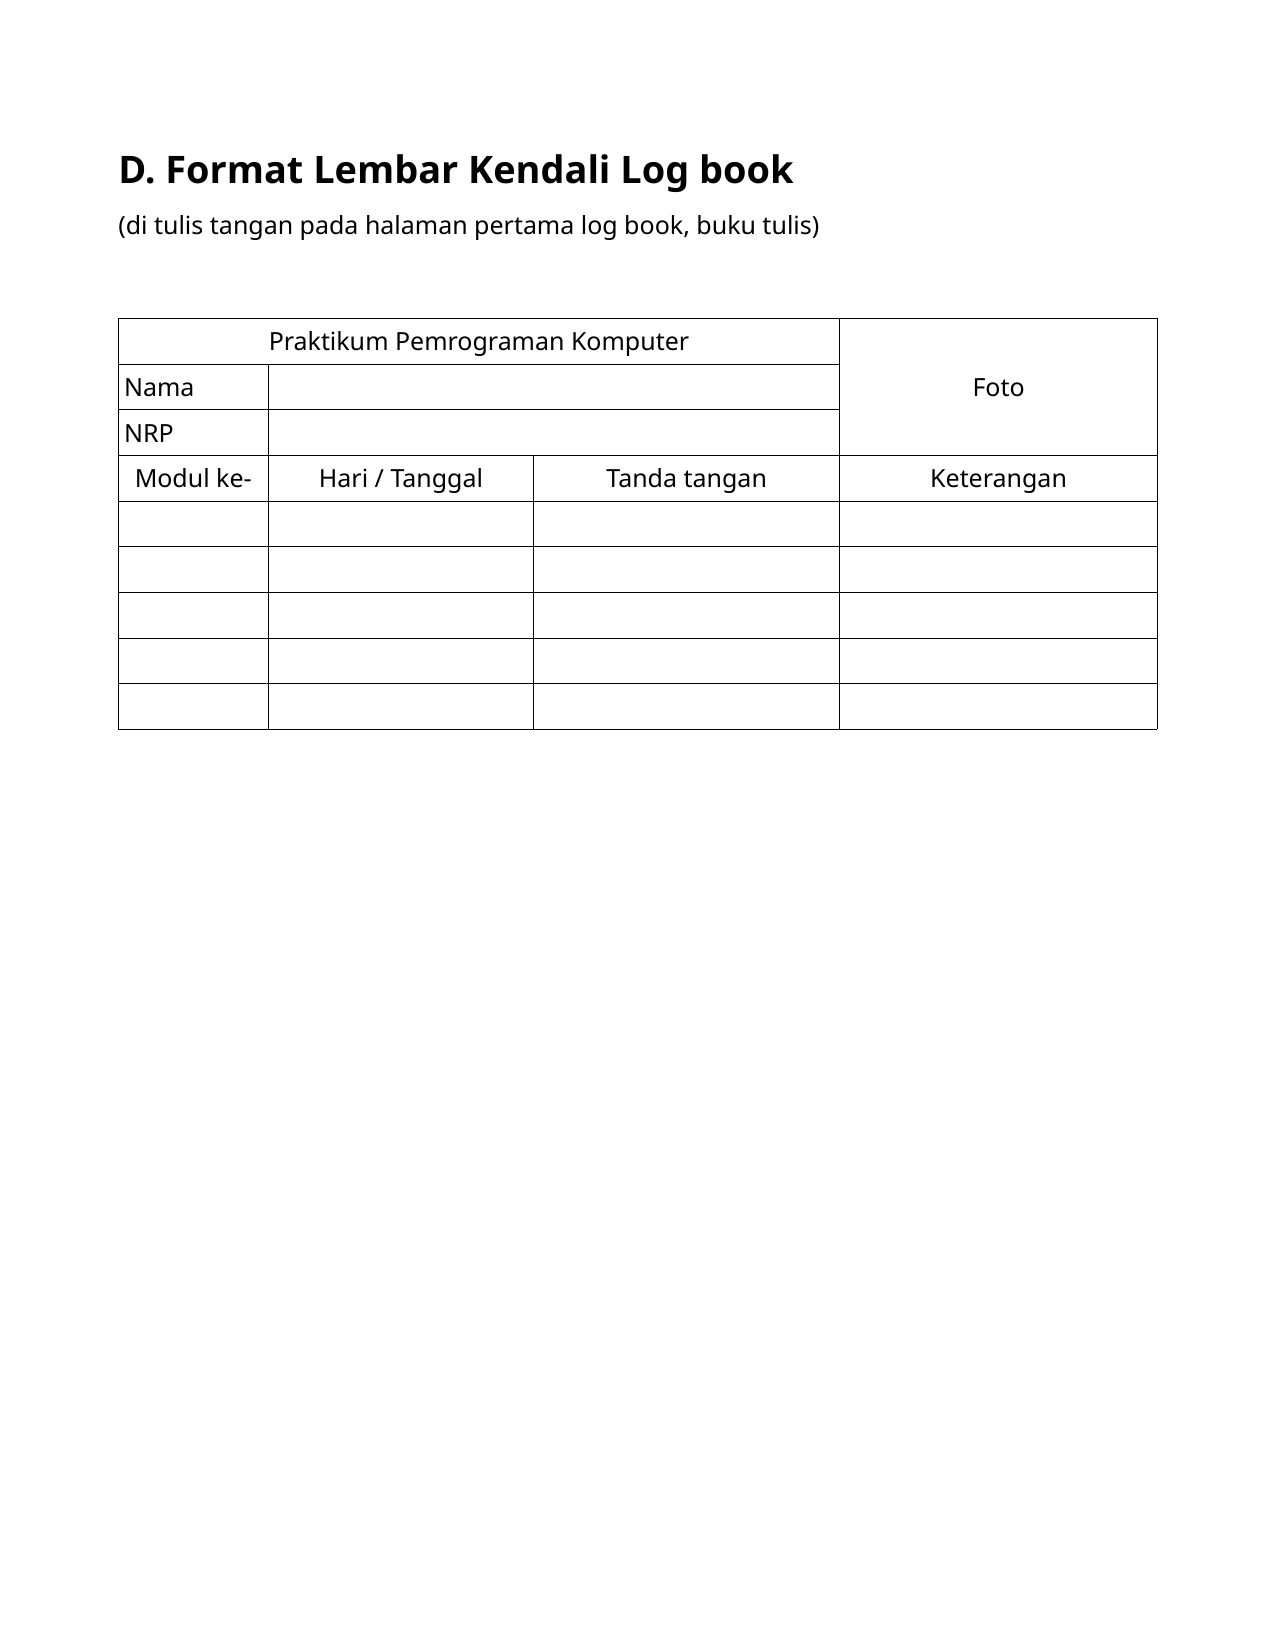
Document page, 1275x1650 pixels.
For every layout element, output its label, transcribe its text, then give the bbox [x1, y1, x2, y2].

table_cell [269, 502, 533, 546]
table_cell [534, 684, 839, 729]
table_cell [269, 410, 839, 455]
table_cell [840, 639, 1157, 683]
subtitle D. Format Lembar Kendali Log book [118, 143, 1157, 195]
table_cell NRP [119, 410, 268, 455]
table_cell [534, 502, 839, 546]
table_cell Modul ke- [119, 456, 268, 501]
table_cell Keterangan [840, 456, 1157, 501]
table_cell [269, 593, 533, 637]
table_cell [119, 593, 268, 637]
table_cell [840, 502, 1157, 546]
table_header Praktikum Pemrograman Komputer [119, 319, 839, 364]
table_cell [840, 593, 1157, 637]
table_cell Nama [119, 365, 268, 409]
table_cell [269, 684, 533, 729]
table_cell [534, 547, 839, 592]
table_cell Tanda tangan [534, 456, 839, 501]
table_cell [119, 547, 268, 592]
table_cell [119, 684, 268, 729]
table_header Foto [840, 319, 1157, 455]
table_cell [269, 547, 533, 592]
table_cell Hari / Tanggal [269, 456, 533, 501]
table_cell [119, 502, 268, 546]
table_cell [269, 365, 839, 409]
table_cell [840, 684, 1157, 729]
table_cell [534, 639, 839, 683]
table_cell [534, 593, 839, 637]
table_cell [119, 639, 268, 683]
text (di tulis tangan pada halaman pertama log book, buku tulis) [118, 207, 1157, 241]
table_cell [269, 639, 533, 683]
table_cell [840, 547, 1157, 592]
